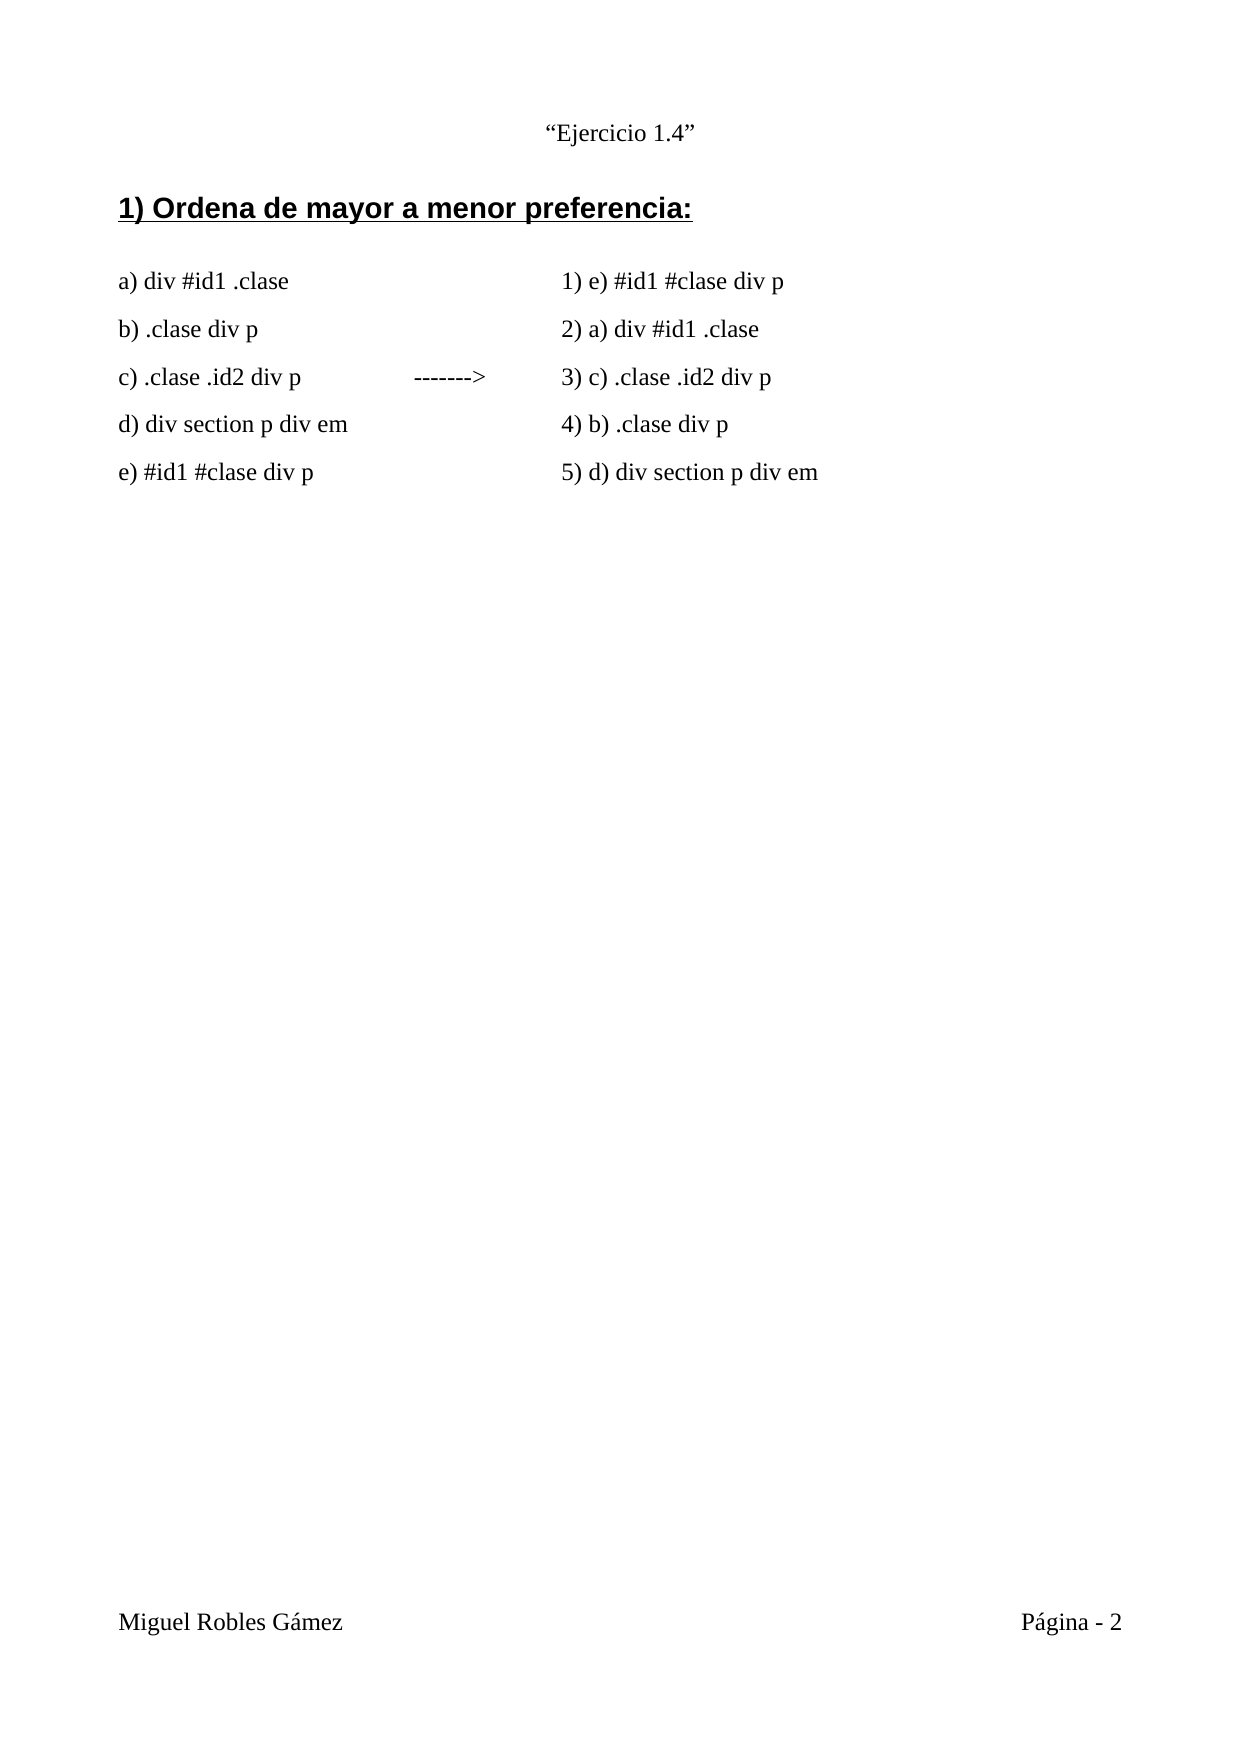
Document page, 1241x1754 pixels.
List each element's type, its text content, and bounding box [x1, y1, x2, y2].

text c) .clase .id2 div p -------> 3) c) .clase .id2 div p [118, 362, 1122, 390]
text e) #id1 #clase div p 5) d) div section p div em [118, 457, 1122, 486]
text a) div #id1 .clase 1) e) #id1 #clase div p [118, 266, 1122, 295]
text b) .clase div p 2) a) div #id1 .clase [118, 314, 1122, 343]
subtitle 1) Ordena de mayor a menor preferencia: [118, 191, 1122, 225]
text d) div section p div em 4) b) .clase div p [118, 409, 1122, 438]
